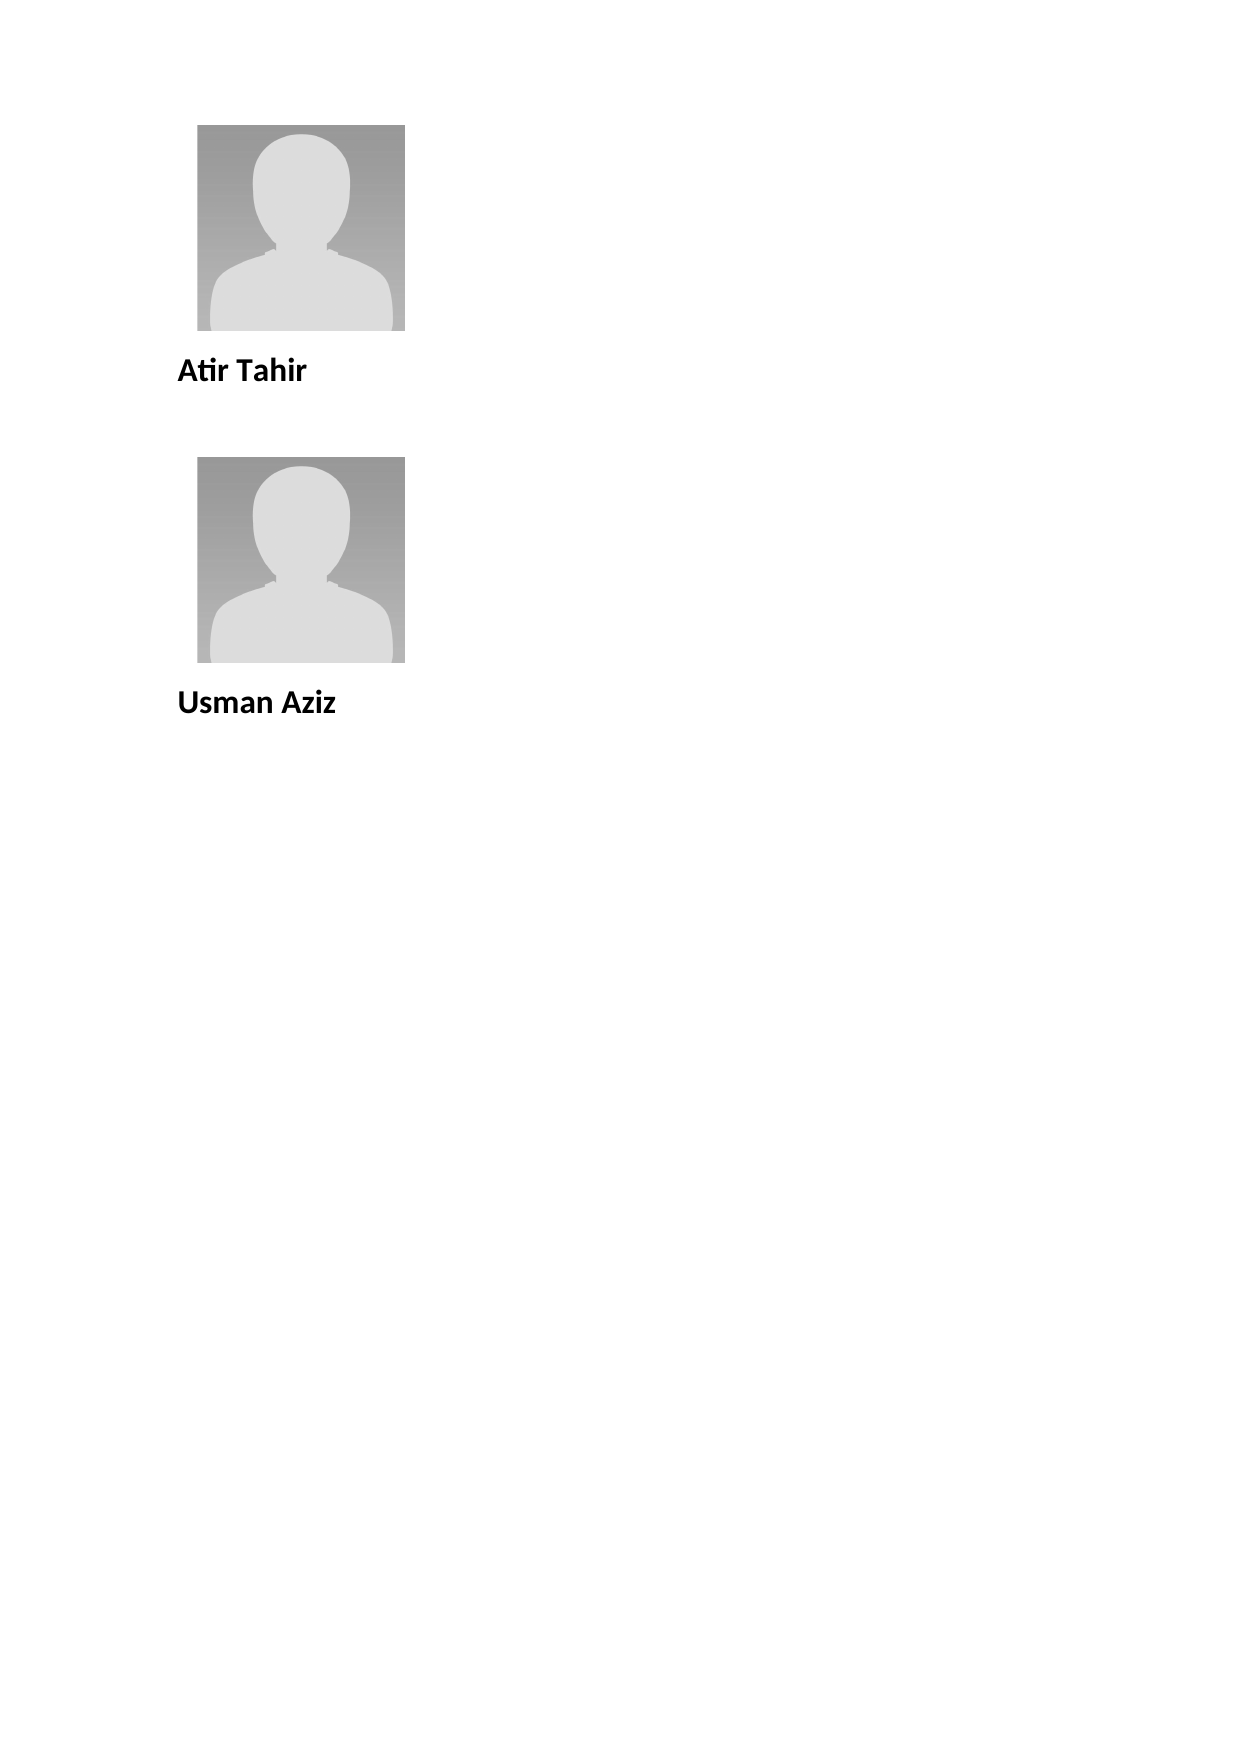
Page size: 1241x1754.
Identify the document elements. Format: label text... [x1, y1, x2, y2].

picture [197, 125, 405, 331]
text Atir Tahir [177, 357, 1152, 390]
text Usman Aziz [177, 689, 1152, 722]
picture [197, 457, 405, 663]
